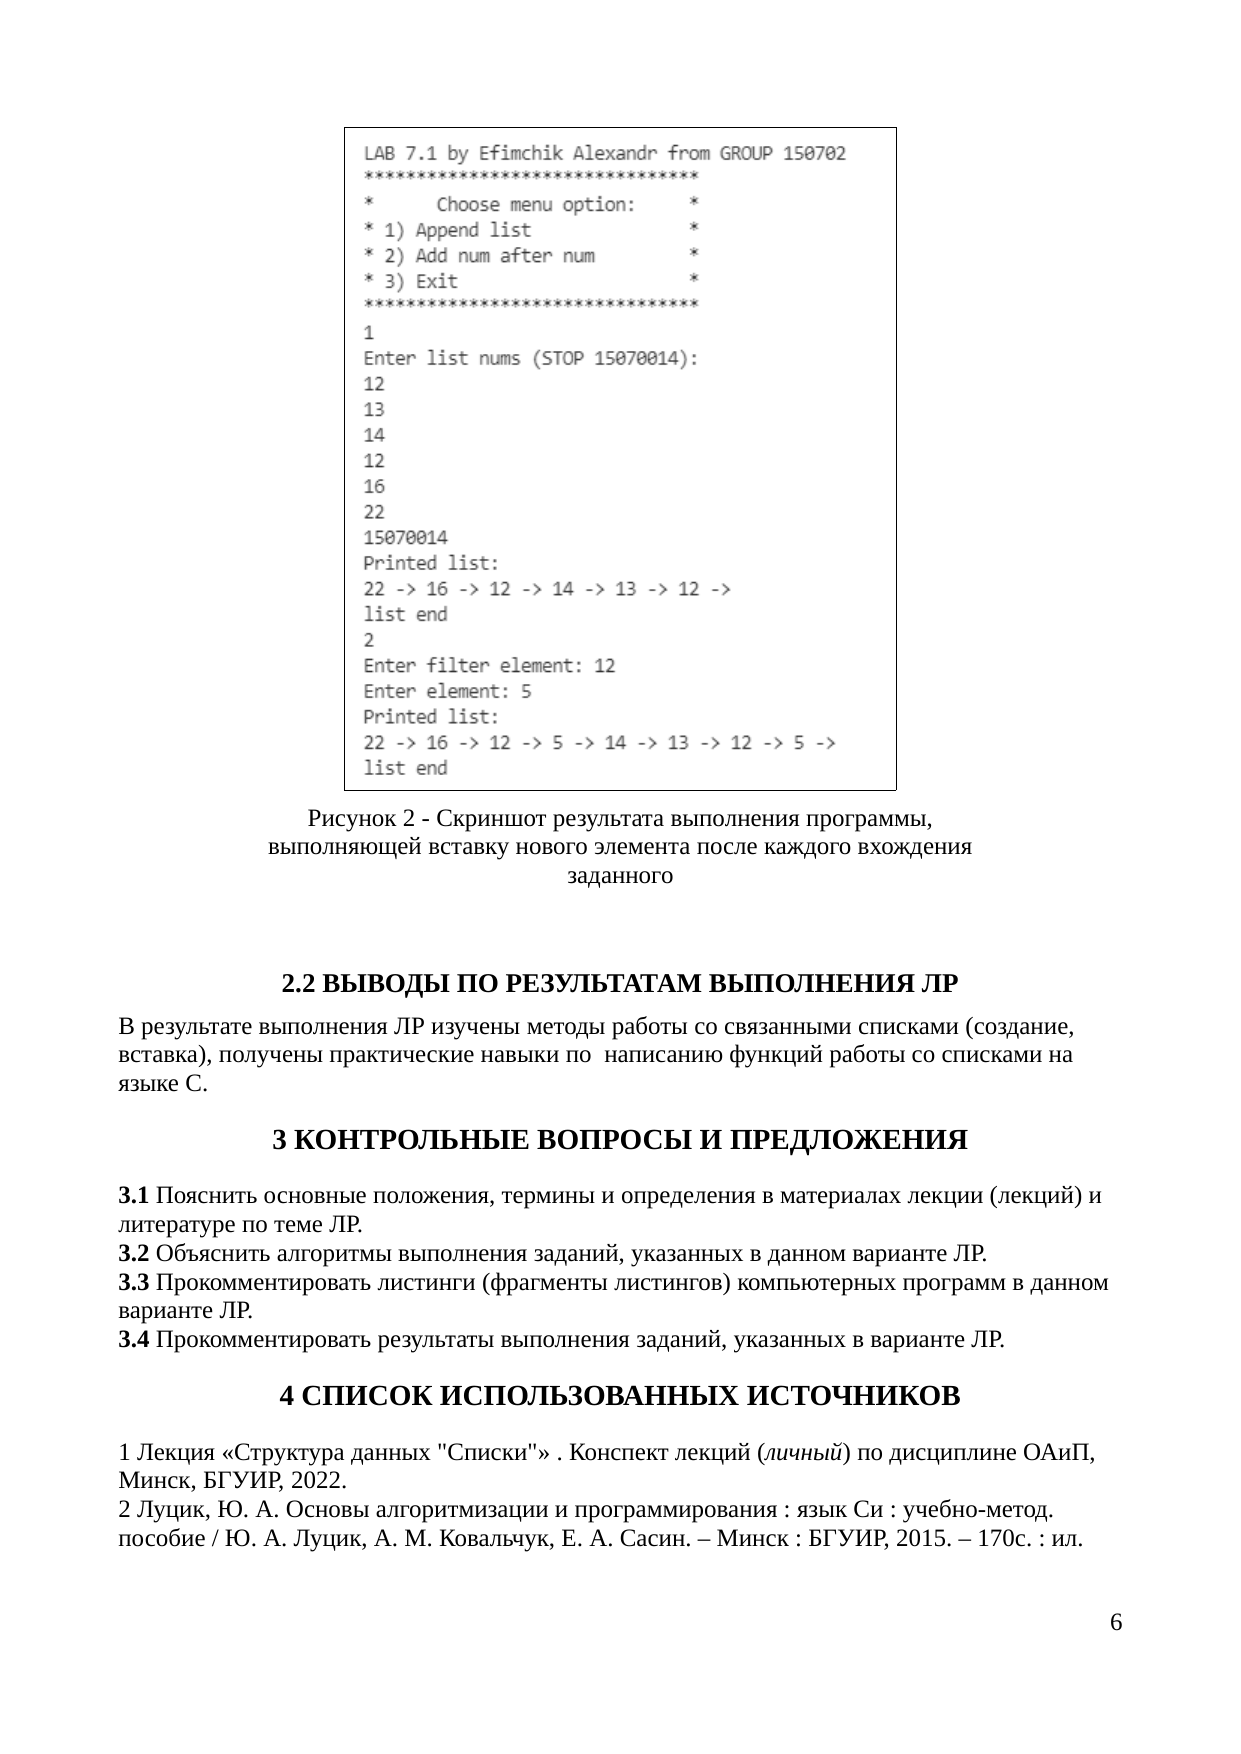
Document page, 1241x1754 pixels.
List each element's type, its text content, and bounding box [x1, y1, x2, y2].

text Рисунок 2 - Скриншот результата выполнения программы, выполняющей вставку нового элемента после каждого вхождения заданного [250, 131, 990, 889]
text 3.2 Объяснить алгоритмы выполнения заданий, указанных в данном варианте ЛР. [118, 1238, 1122, 1267]
text 3.4 Прокомментировать результаты выполнения заданий, указанных в варианте ЛР. [118, 1324, 1122, 1353]
subtitle 3 КОНТРОЛЬНЫЕ ВОПРОСЫ И ПРЕДЛОЖЕНИЯ [118, 1122, 1122, 1156]
text В результате выполнения ЛР изучены методы работы со связанными списками (создание, вставка), получены практические навыки по написанию функций работы со списками на языке C. [118, 1011, 1122, 1097]
subtitle 4 СПИСОК ИСПОЛЬЗОВАННЫХ ИСТОЧНИКОВ [118, 1378, 1122, 1412]
text 2 Луцик, Ю. А. Основы алгоритмизации и программирования : язык Си : учебно-метод. пособие / Ю. А. Луцик, А. М. Ковальчук, Е. А. Сасин. – Минск : БГУИР, 2015. – 170с. : ил. [118, 1494, 1122, 1552]
text [345, 128, 896, 790]
text 3.1 Пояснить основные положения, термины и определения в материалах лекции (лекций) и литературе по теме ЛР. [118, 1181, 1122, 1238]
subtitle 2.2 ВЫВОДЫ ПО РЕЗУЛЬТАТАМ ВЫПОЛНЕНИЯ ЛР [118, 967, 1122, 998]
picture [356, 139, 884, 778]
text 1 Лекция «Структура данных "Списки"» . Конспект лекций (личный) по дисциплине ОАиП, Минск, БГУИР, 2022. [118, 1437, 1122, 1494]
text 3.3 Прокомментировать листинги (фрагменты листингов) компьютерных программ в данном варианте ЛР. [118, 1267, 1122, 1324]
